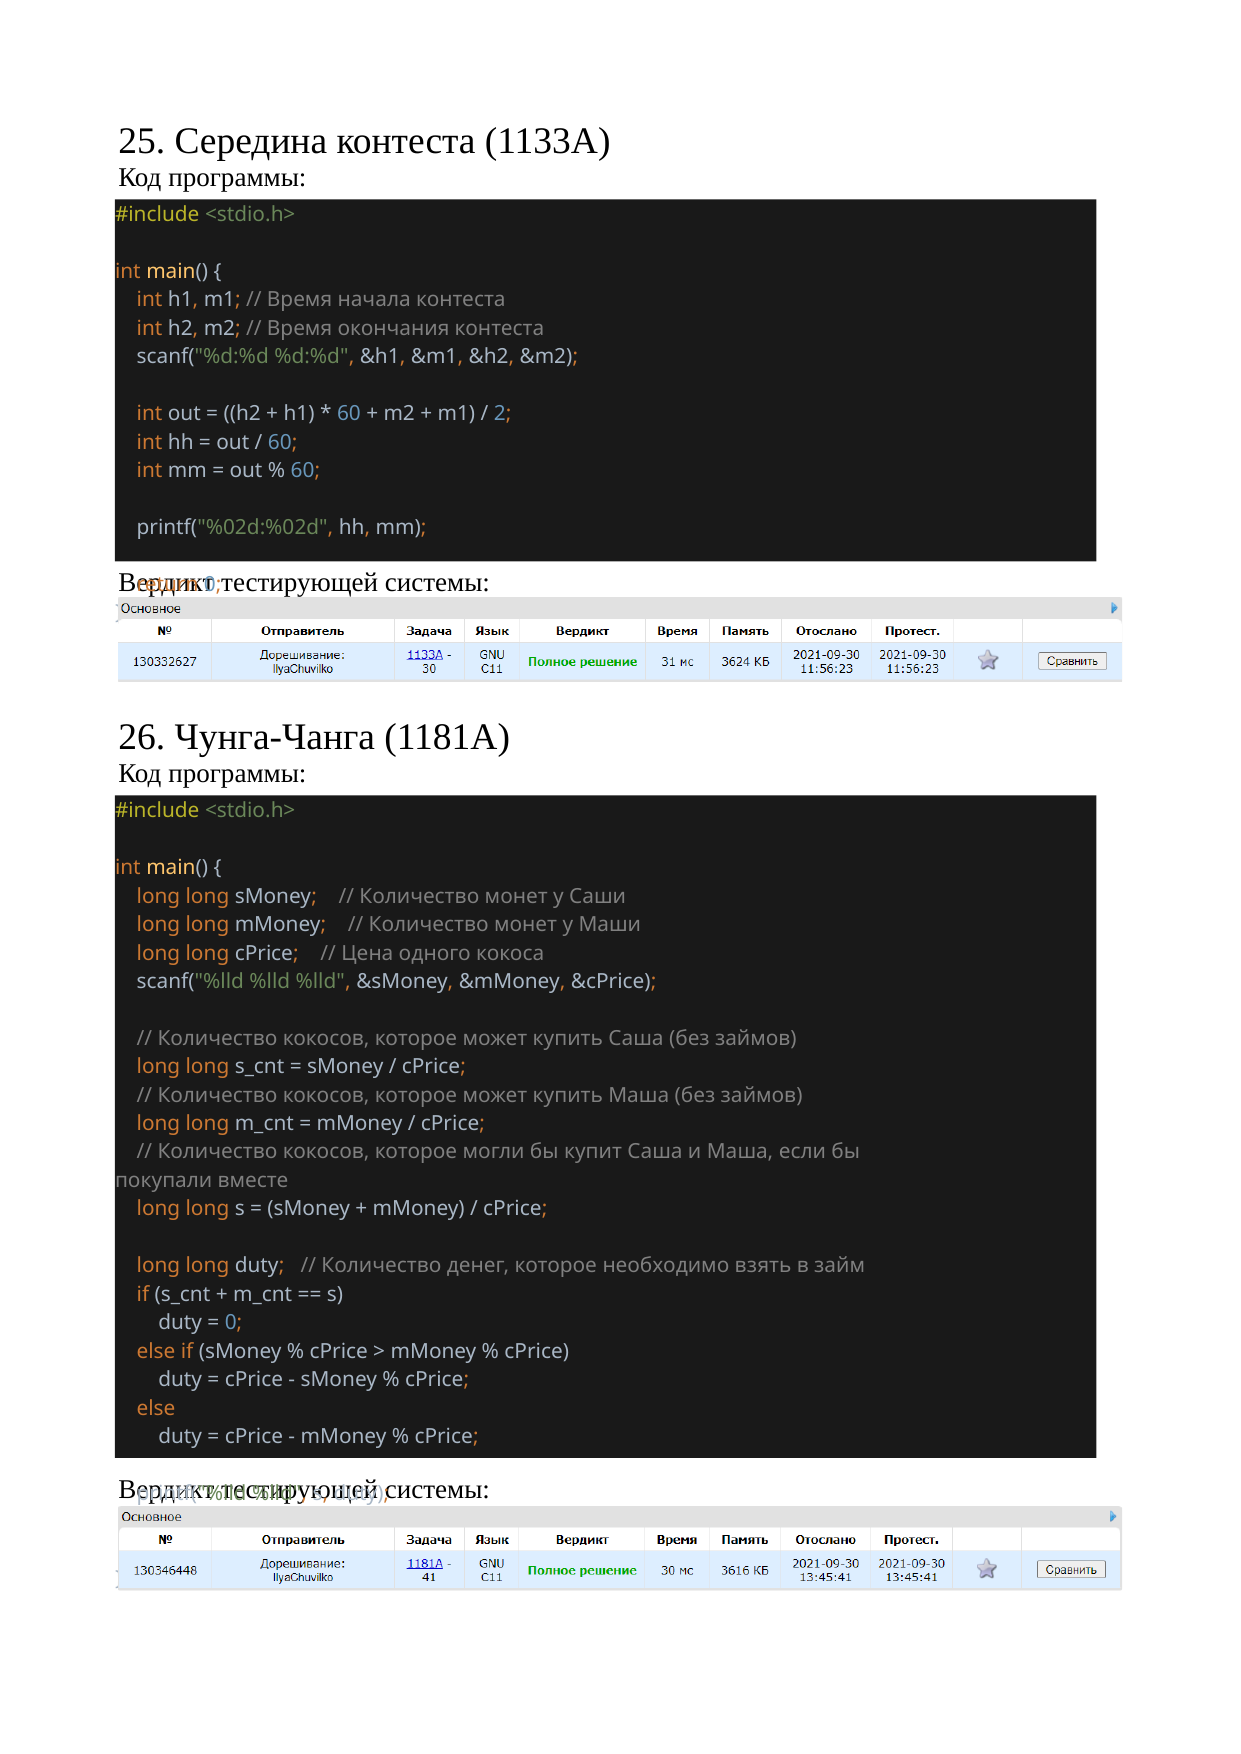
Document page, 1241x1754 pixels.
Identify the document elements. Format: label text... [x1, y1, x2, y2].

text Вердикт тестирующей системы: [118, 1474, 1122, 1505]
picture [118, 597, 1123, 683]
picture [118, 1505, 1123, 1591]
text 25. Середина контеста (1133A) [118, 118, 1122, 161]
text Код программы: [118, 161, 1122, 192]
text 26. Чунга-Чанга (1181A) [118, 714, 1122, 757]
text Вердикт тестирующей системы: [118, 566, 1122, 597]
text Код программы: [118, 757, 1122, 788]
